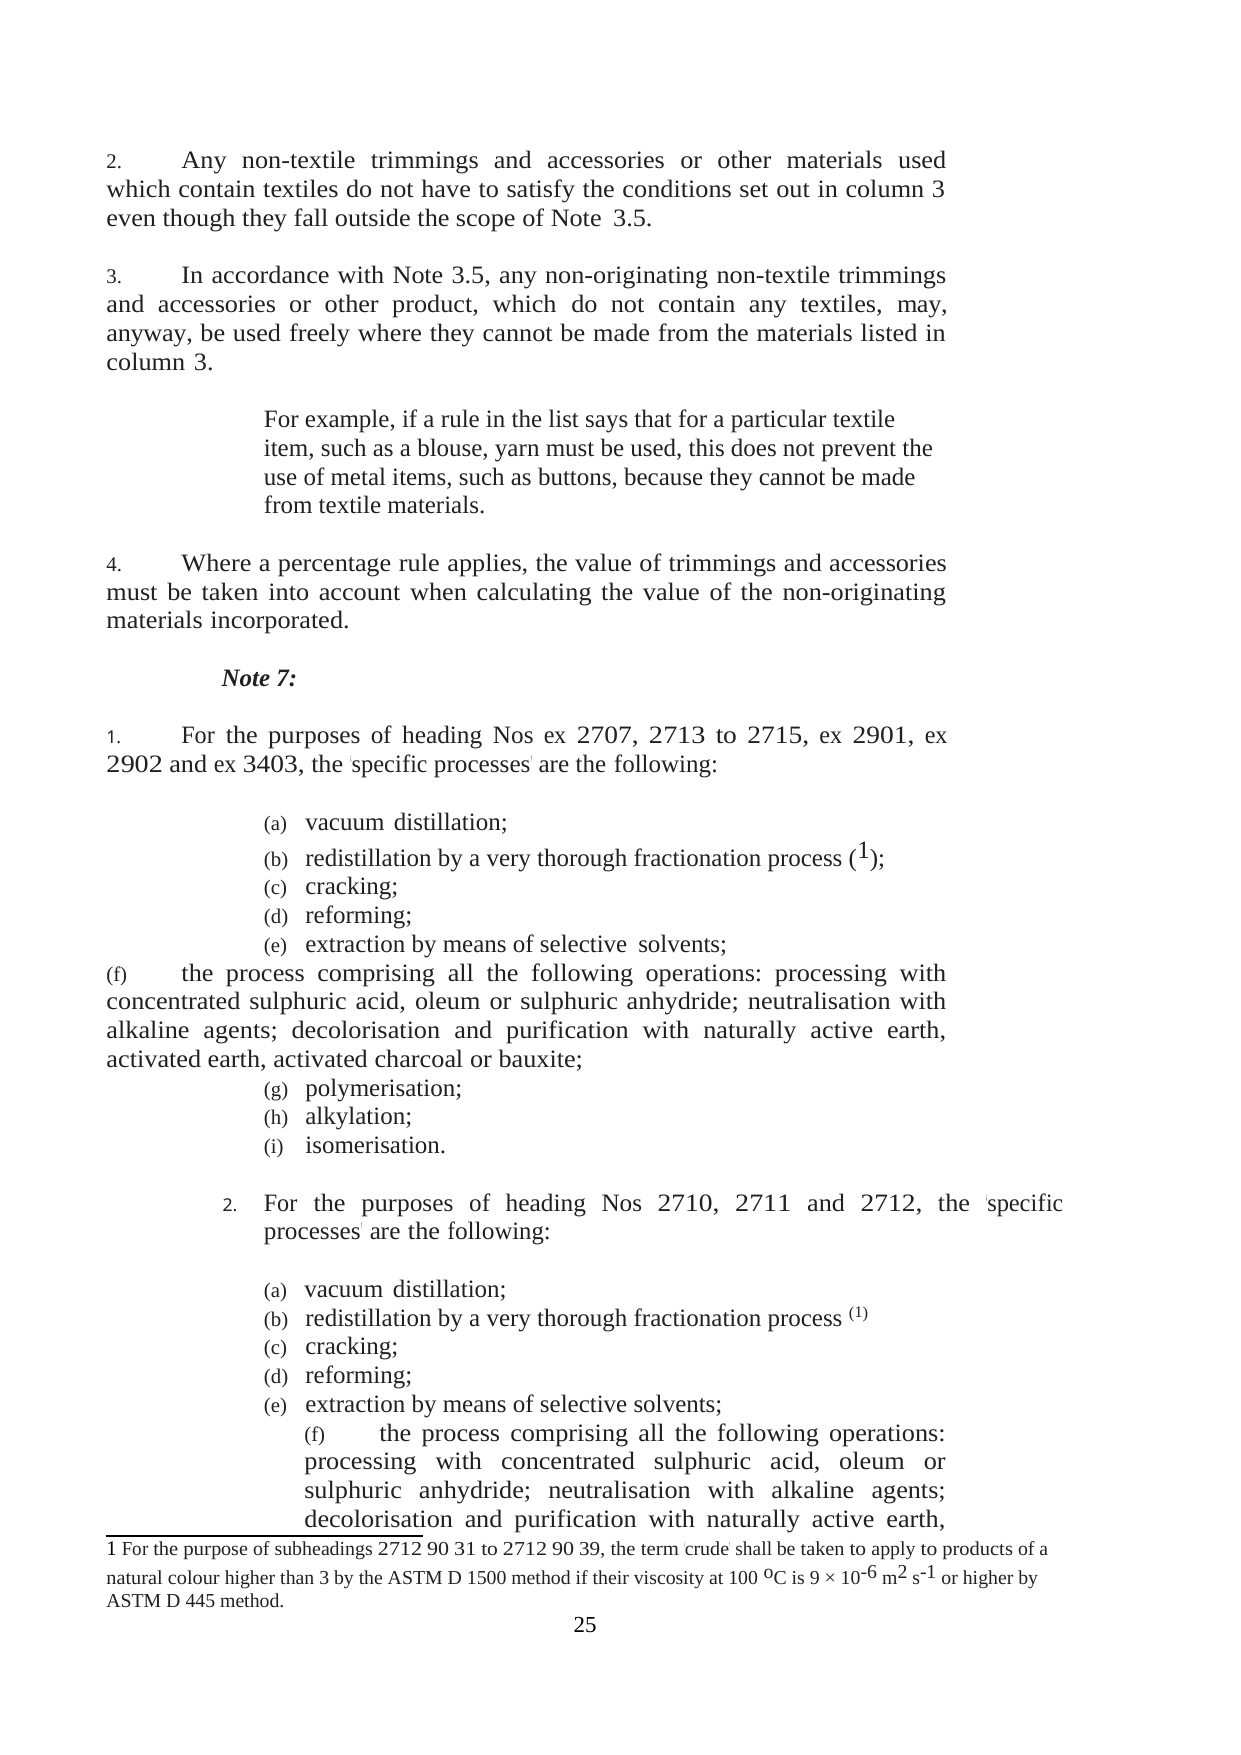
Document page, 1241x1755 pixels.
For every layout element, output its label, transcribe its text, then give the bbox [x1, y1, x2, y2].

list extraction by means of selective solvents; [264, 1389, 1063, 1418]
list isomerisation. [264, 1130, 1063, 1159]
list cracking; [264, 1331, 1063, 1360]
list reforming; [264, 900, 1063, 929]
list For the purpose of subheadings 2712 90 31 to 2712 90 39, the term ‘crude’ shall be taken to apply to products of a natural colour higher than 3 by the ASTM D 1500 method if their viscosity at 100 oC is 9 × 10-6 m2 s-1 or higher by ASTM D 445 method. [106, 1536, 1063, 1611]
list the process comprising all the following operations: processing with concentrated sulphuric acid, oleum or sulphuric anhydride; neutralisation with alkaline agents; decolorisation and purification with naturally active earth, activated earth, activated charcoal or bauxite; [106, 958, 947, 1073]
list vacuum distillation; [264, 1274, 1063, 1303]
text For example, if a rule in the list says that for a particular textile item, such as a blouse, yarn must be used, this does not prevent the use of metal items, such as buttons, because they cannot be made from textile materials. [264, 404, 947, 519]
list Where a percentage rule applies, the value of trimmings and accessories must be taken into account when calculating the value of the non-originating materials incorporated. [106, 548, 947, 634]
list redistillation by a very thorough fractionation process () [264, 1303, 1063, 1331]
list alkylation; [264, 1101, 1063, 1130]
text Note 7: [221, 663, 859, 692]
list In accordance with Note 3.5, any non-originating non-textile trimmings and accessories or other product, which do not contain any textiles, may, anyway, be used freely where they cannot be made from the materials listed in column 3. [106, 260, 947, 375]
list vacuum distillation; [264, 807, 1063, 835]
list the process comprising all the following operations: processing with concentrated sulphuric acid, oleum or sulphuric anhydride; neutralisation with alkaline agents; decolorisation and purification with naturally active earth, [304, 1418, 946, 1533]
list cracking; [264, 871, 1063, 900]
list For the purposes of heading Nos ex 2707, 2713 to 2715, ex 2901, ex 2902 and ex 3403, the ‘specific processes’ are the following: [106, 720, 948, 778]
list reforming; [264, 1360, 1063, 1389]
list Any non-textile trimmings and accessories or other materials used which contain textiles do not have to satisfy the conditions set out in column 3 even though they fall outside the scope of Note 3.5. [106, 145, 947, 232]
list redistillation by a very thorough fractionation process (1); [264, 835, 1063, 871]
list extraction by means of selective solvents; [264, 929, 1063, 958]
list For the purposes of heading Nos 2710, 2711 and 2712, the ‘specific processes’ are the following: [222, 1188, 1063, 1245]
list polymerisation; [264, 1073, 1063, 1101]
